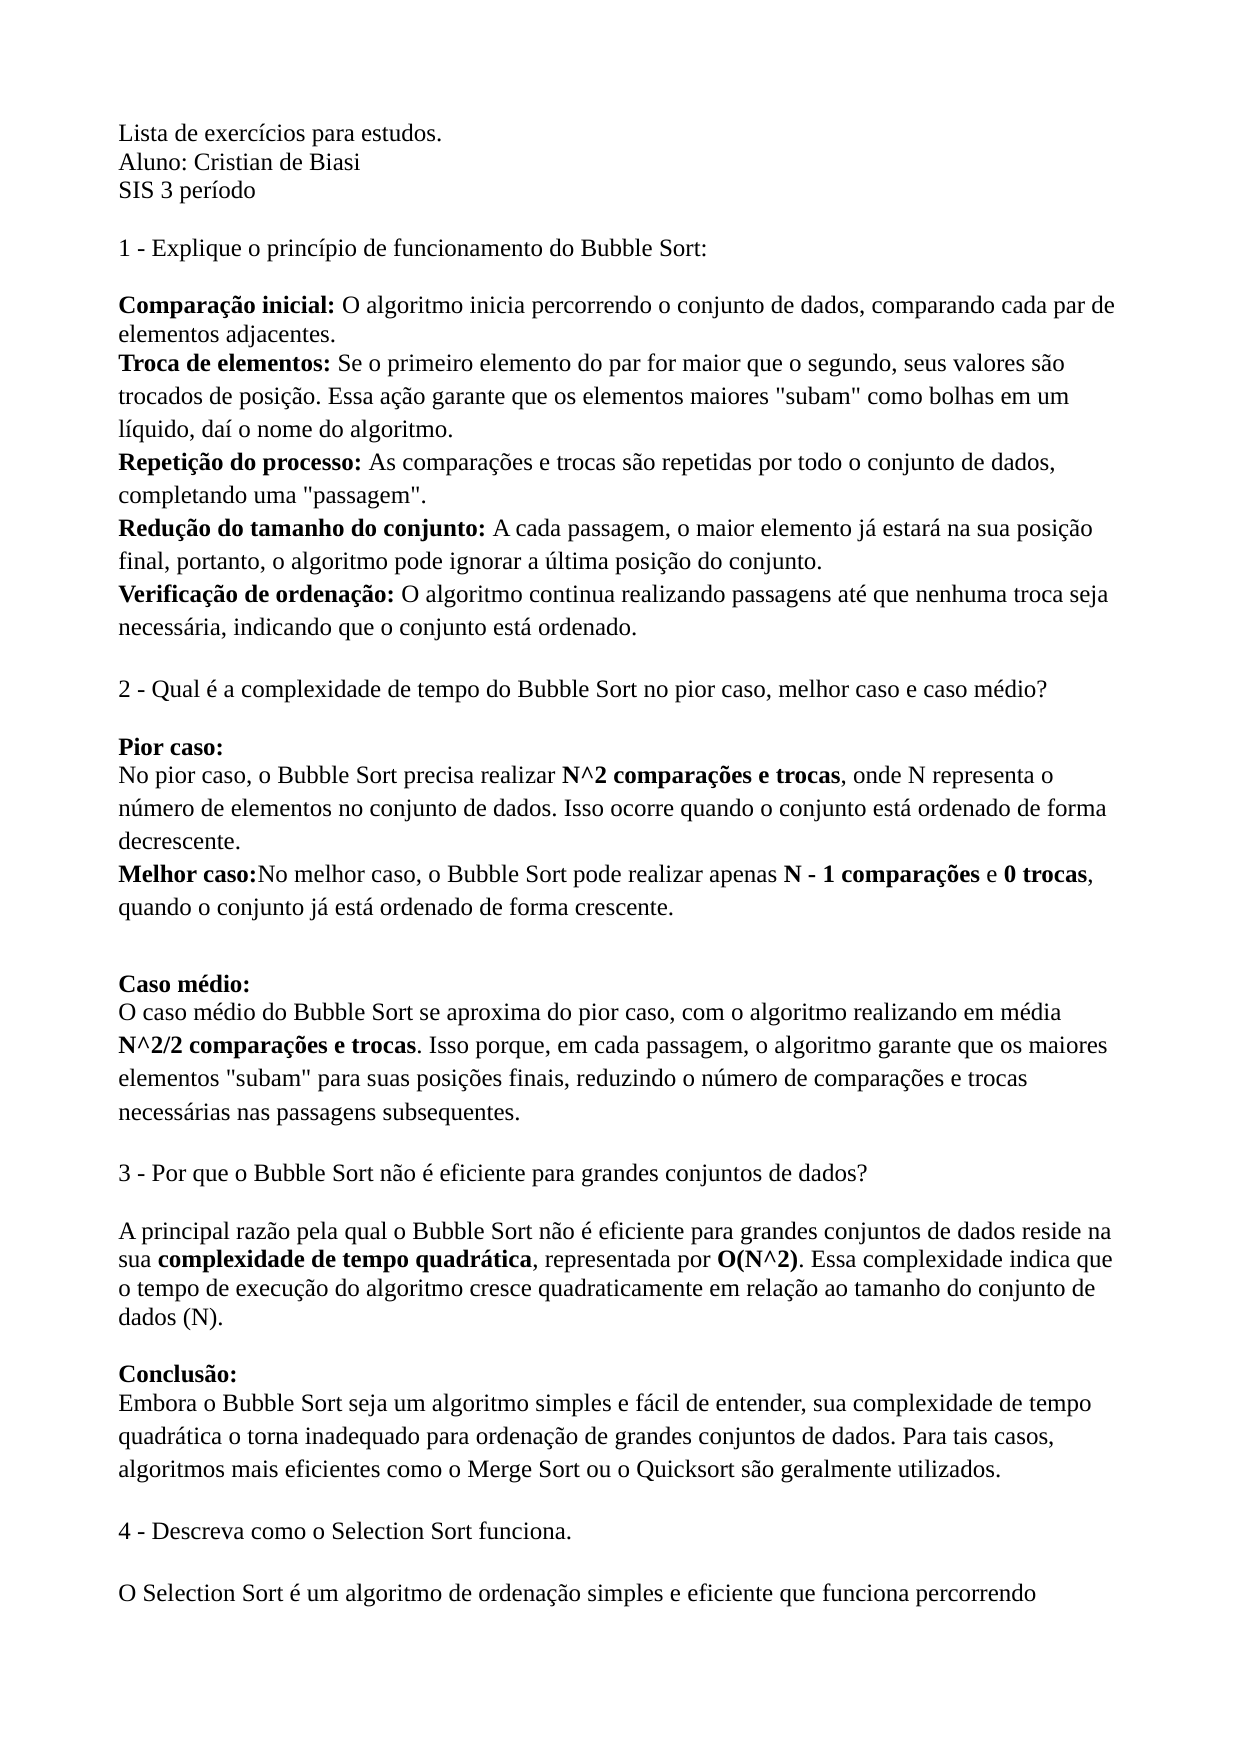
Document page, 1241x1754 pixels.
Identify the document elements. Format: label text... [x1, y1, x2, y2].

text No pior caso, o Bubble Sort precisa realizar N^2 comparações e trocas, onde N representa o número de elementos no conjunto de dados. Isso ocorre quando o conjunto está ordenado de forma decrescente. [118, 760, 1122, 855]
text 3 - Por que o Bubble Sort não é eficiente para grandes conjuntos de dados? [118, 1129, 1122, 1187]
text Melhor caso:No melhor caso, o Bubble Sort pode realizar apenas N - 1 comparações e 0 trocas, quando o conjunto já está ordenado de forma crescente. [118, 859, 1122, 921]
list Troca de elementos: Se o primeiro elemento do par for maior que o segundo, seus valores são trocados de posição. Essa ação garante que os elementos maiores "subam" como bolhas em um líquido, daí o nome do algoritmo. [118, 348, 1122, 443]
text O Selection Sort é um algoritmo de ordenação simples e eficiente que funciona percorrendo [118, 1545, 1122, 1607]
list Repetição do processo: As comparações e trocas são repetidas por todo o conjunto de dados, completando uma "passagem". [118, 447, 1122, 509]
text 2 - Qual é a complexidade de tempo do Bubble Sort no pior caso, melhor caso e caso médio? [118, 645, 1122, 703]
text A principal razão pela qual o Bubble Sort não é eficiente para grandes conjuntos de dados reside na sua complexidade de tempo quadrática, representada por O(N^2). Essa complexidade indica que o tempo de execução do algoritmo cresce quadraticamente em relação ao tamanho do conjunto de dados (N). Conclusão: [118, 1187, 1122, 1388]
text O caso médio do Bubble Sort se aproxima do pior caso, com o algoritmo realizando em média N^2/2 comparações e trocas. Isso porque, em cada passagem, o algoritmo garante que os maiores elementos "subam" para suas posições finais, reduzindo o número de comparações e trocas necessárias nas passagens subsequentes. [118, 997, 1122, 1125]
list Redução do tamanho do conjunto: A cada passagem, o maior elemento já estará na sua posição final, portanto, o algoritmo pode ignorar a última posição do conjunto. [118, 513, 1122, 575]
text Caso médio: [118, 940, 1122, 997]
text Lista de exercícios para estudos. Aluno: Cristian de Biasi SIS 3 período 1 - Explique o princípio de funcionamento do Bubble Sort: Comparação inicial: O algoritmo inicia percorrendo o conjunto de dados, comparando cada par de elementos adjacentes. [118, 118, 1122, 348]
list Verificação de ordenação: O algoritmo continua realizando passagens até que nenhuma troca seja necessária, indicando que o conjunto está ordenado. [118, 579, 1122, 641]
text Pior caso: [118, 703, 1122, 760]
text Embora o Bubble Sort seja um algoritmo simples e fácil de entender, sua complexidade de tempo quadrática o torna inadequado para ordenação de grandes conjuntos de dados. Para tais casos, algoritmos mais eficientes como o Merge Sort ou o Quicksort são geralmente utilizados. [118, 1388, 1122, 1483]
text 4 - Descreva como o Selection Sort funciona. [118, 1487, 1122, 1545]
